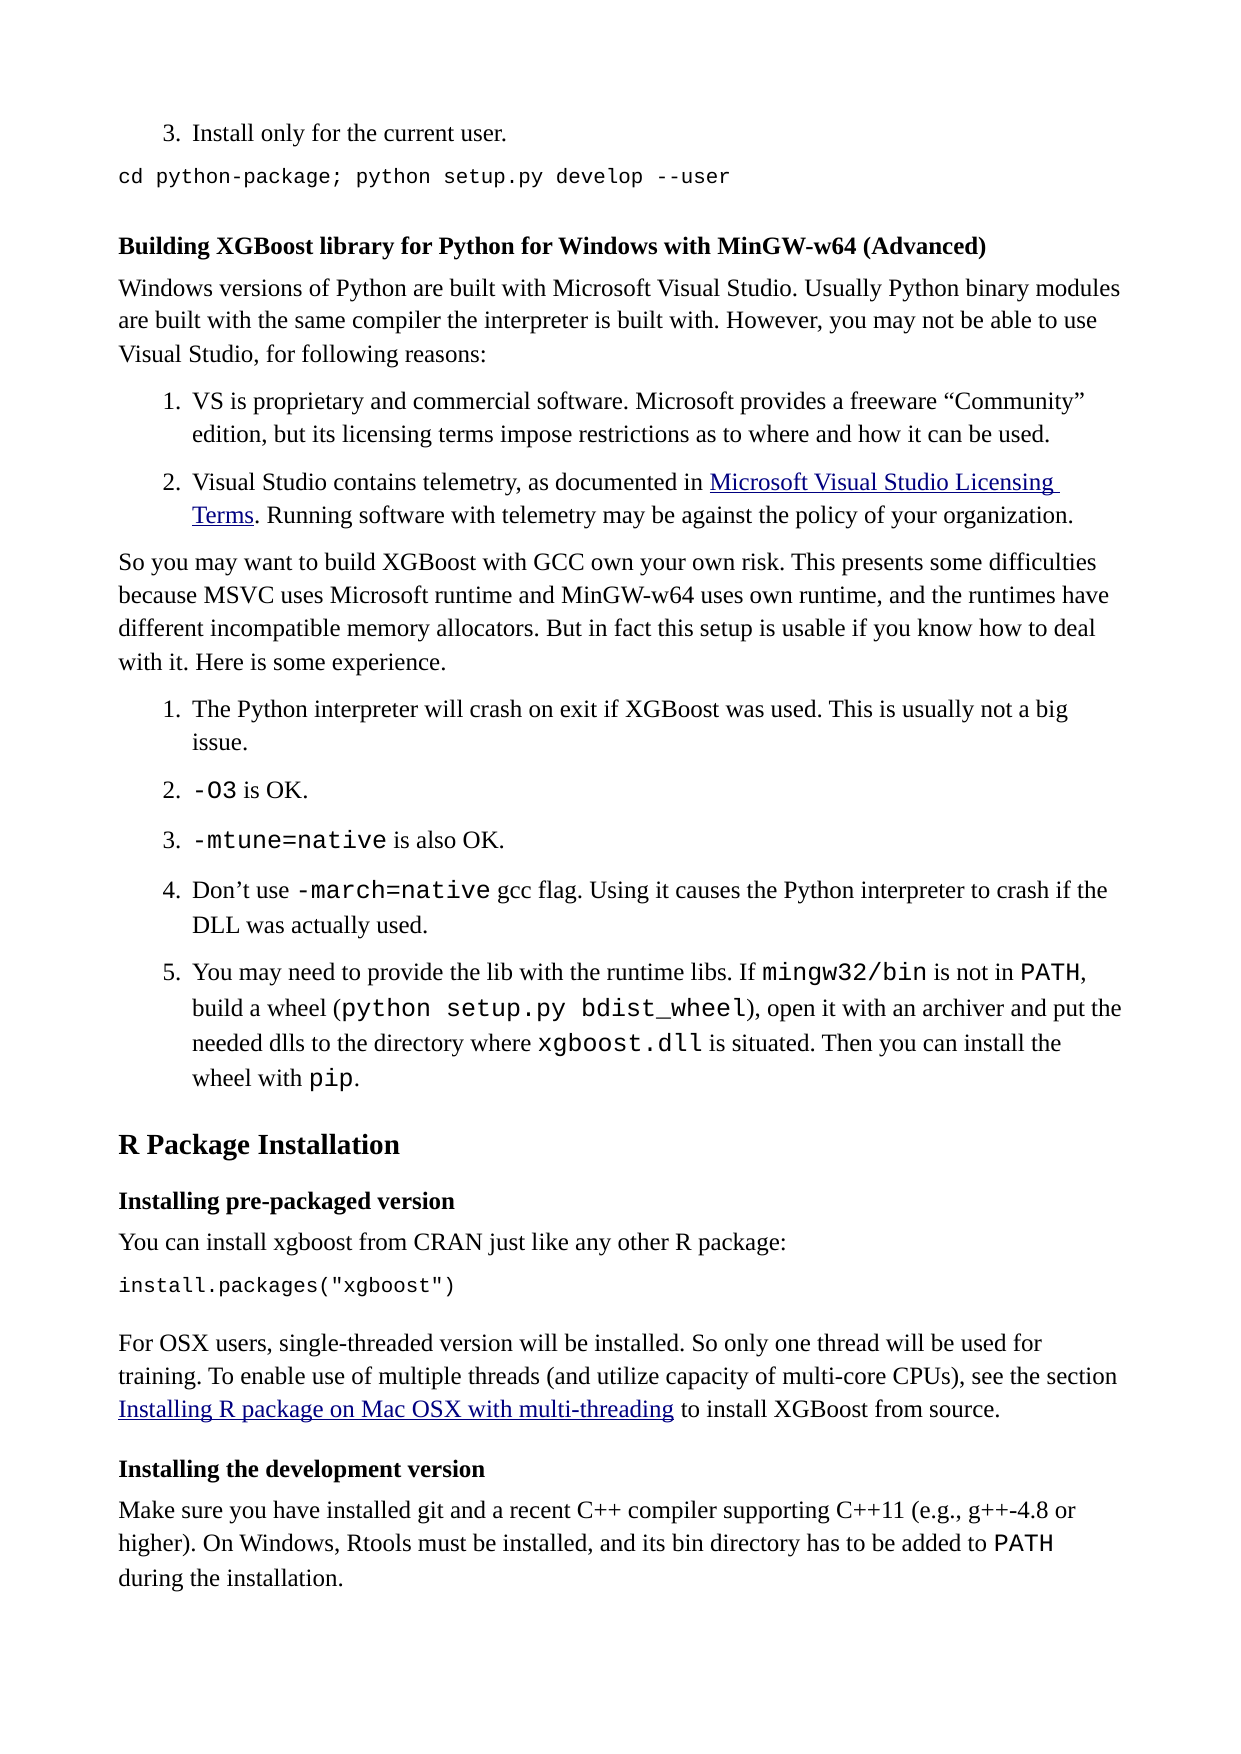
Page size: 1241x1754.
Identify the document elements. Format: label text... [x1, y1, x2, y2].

subtitle R Package Installation [118, 1127, 1122, 1161]
text Windows versions of Python are built with Microsoft Visual Studio. Usually Python binary modules are built with the same compiler the interpreter is built with. However, you may not be able to use Visual Studio, for following reasons: [118, 273, 1122, 367]
subtitle Installing pre-packaged version [118, 1186, 1122, 1215]
text You can install xgboost from CRAN just like any other R package: [118, 1227, 1122, 1256]
text install.packages("xgboost") [118, 1275, 1122, 1298]
list Don’t use -march=native gcc flag. Using it causes the Python interpreter to crash if the DLL was actually used. [162, 875, 1122, 939]
text Make sure you have installed git and a recent C++ compiler supporting C++11 (e.g., g++-4.8 or higher). On Windows, Rtools must be installed, and its bin directory has to be added to PATH during the installation. [118, 1495, 1122, 1592]
list Visual Studio contains telemetry, as documented in Microsoft Visual Studio Licensing Terms. Running software with telemetry may be against the policy of your organization. [162, 467, 1122, 529]
list Install only for the current user. [162, 118, 1122, 147]
text So you may want to build XGBoost with GCC own your own risk. This presents some difficulties because MSVC uses Microsoft runtime and MinGW-w64 uses own runtime, and the runtimes have different incompatible memory allocators. But in fact this setup is usable if you know how to deal with it. Here is some experience. [118, 547, 1122, 675]
list -mtune=native is also OK. [162, 825, 1122, 856]
subtitle Building XGBoost library for Python for Windows with MinGW-w64 (Advanced) [118, 231, 1122, 260]
list VS is proprietary and commercial software. Microsoft provides a freeware “Community” edition, but its licensing terms impose restrictions as to where and how it can be used. [162, 386, 1122, 448]
list You may need to provide the lib with the runtime libs. If mingw32/bin is not in PATH, build a wheel (python setup.py bdist_wheel), open it with an archiver and put the needed dlls to the directory where xgboost.dll is situated. Then you can install the wheel with pip. [162, 957, 1122, 1094]
list -O3 is OK. [162, 775, 1122, 806]
text For OSX users, single-threaded version will be installed. So only one thread will be used for training. To enable use of multiple threads (and utilize capacity of multi-core CPUs), see the section Installing R package on Mac OSX with multi-threading to install XGBoost from source. [118, 1328, 1122, 1423]
text cd python-package; python setup.py develop --user [118, 166, 1122, 189]
list The Python interpreter will crash on exit if XGBoost was used. This is usually not a big issue. [162, 694, 1122, 756]
subtitle Installing the development version [118, 1454, 1122, 1483]
